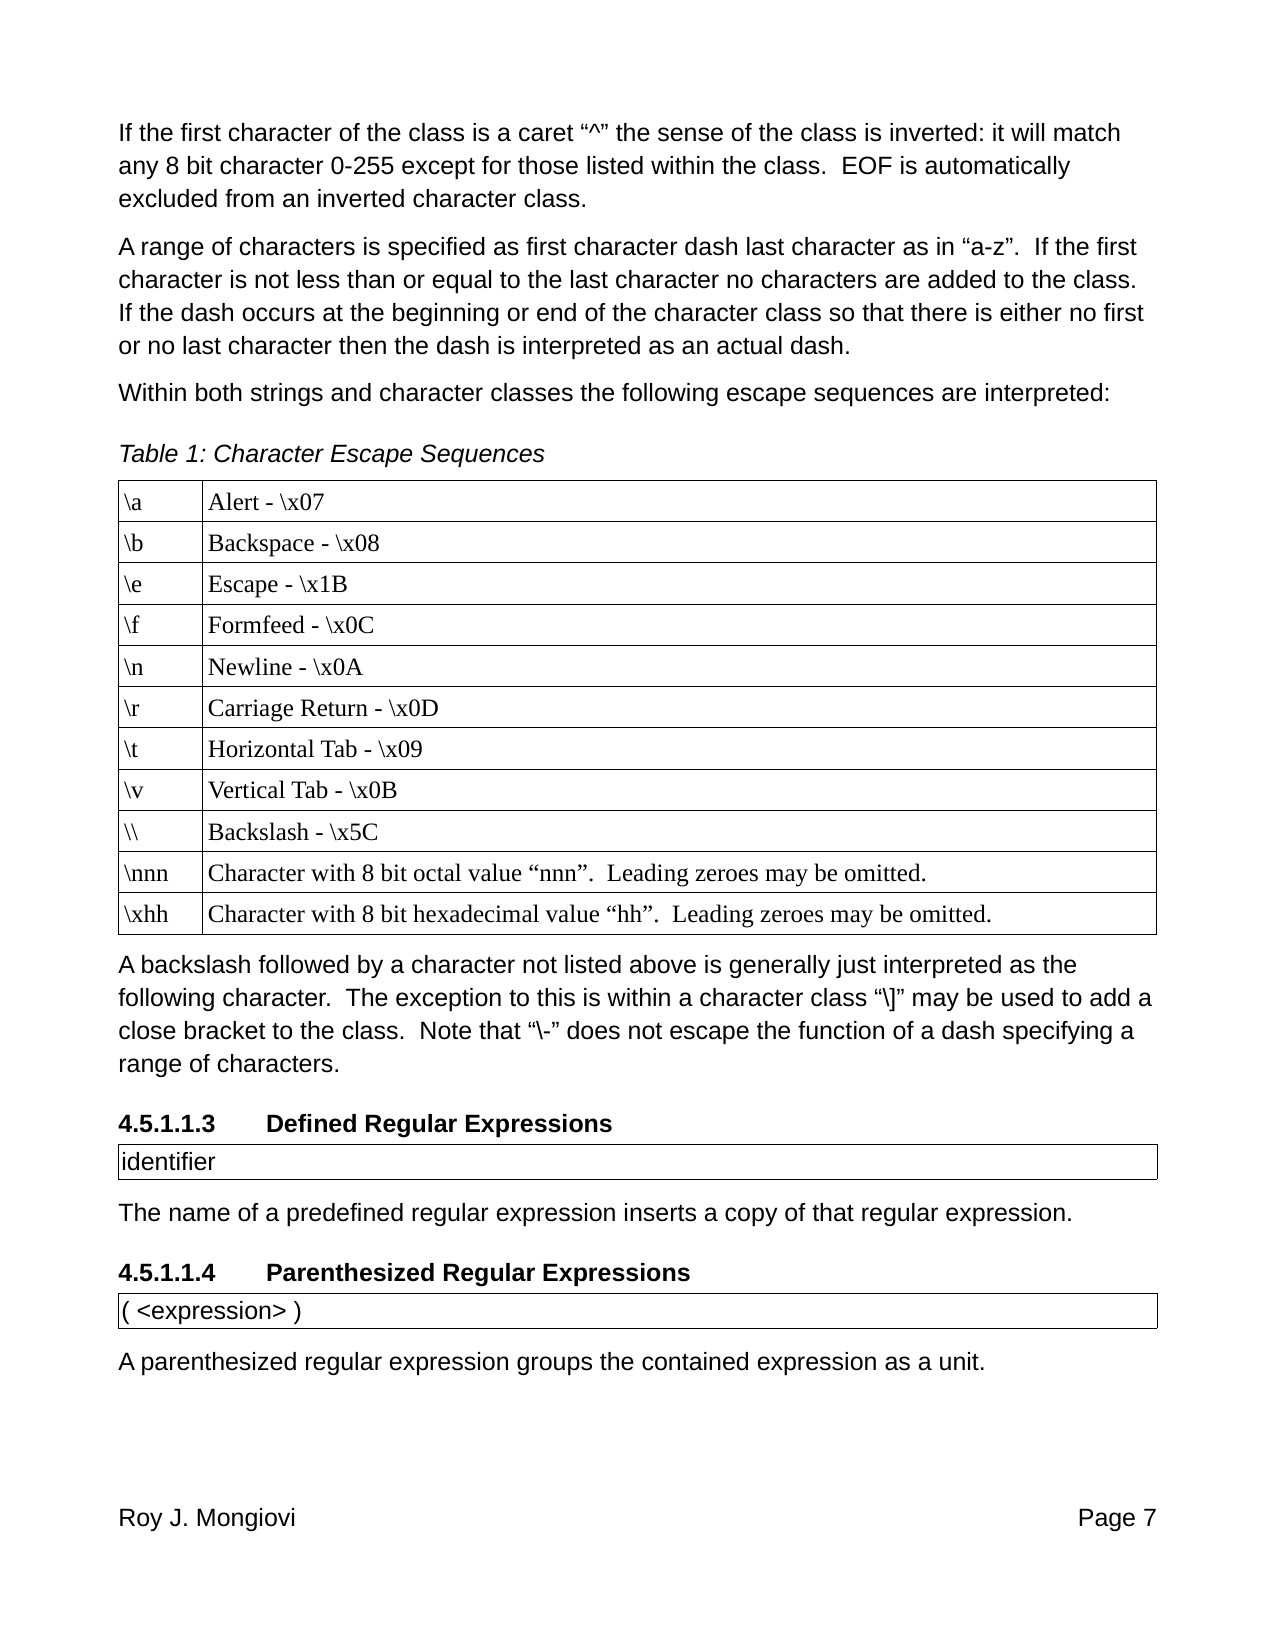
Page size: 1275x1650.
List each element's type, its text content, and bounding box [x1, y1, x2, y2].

text identifier [119, 1145, 1157, 1179]
table_cell \nnn [119, 852, 202, 892]
table_cell \f [119, 605, 202, 645]
table_cell Carriage Return - \x0D [203, 687, 1156, 727]
text A range of characters is specified as first character dash last character as in “a-z”. If the first character is not less than or equal to the last character no characters are added to the class. If the dash occurs at the beginning or end of the character class so that there is either no first or no last character then the dash is interpreted as an actual dash. [118, 232, 1157, 359]
table_cell Character with 8 bit octal value “nnn”. Leading zeroes may be omitted. [203, 852, 1156, 892]
table_cell \v [119, 770, 202, 810]
table_cell Newline - \x0A [203, 646, 1156, 686]
table_cell Formfeed - \x0C [203, 605, 1156, 645]
table_cell Backspace - \x08 [203, 522, 1156, 562]
table_cell Character with 8 bit hexadecimal value “hh”. Leading zeroes may be omitted. [203, 893, 1156, 933]
text If the first character of the class is a caret “^” the sense of the class is inverted: it will match any 8 bit character 0-255 except for those listed within the class. EOF is automatically excluded from an inverted character class. [118, 118, 1157, 213]
table_cell Backslash - \x5C [203, 811, 1156, 851]
subtitle Parenthesized Regular Expressions [118, 1258, 1157, 1287]
text Within both strings and character classes the following escape sequences are interpreted: [118, 378, 1157, 407]
table_cell Horizontal Tab - \x09 [203, 728, 1156, 768]
subtitle Defined Regular Expressions [118, 1109, 1157, 1138]
table_header \a [119, 481, 202, 521]
table_header Alert - \x07 [203, 481, 1156, 521]
table_cell \\ [119, 811, 202, 851]
table_cell \t [119, 728, 202, 768]
table_cell \e [119, 563, 202, 603]
table_cell \xhh [119, 893, 202, 933]
table_cell Vertical Tab - \x0B [203, 770, 1156, 810]
table_cell \b [119, 522, 202, 562]
table_cell \n [119, 646, 202, 686]
table_cell Escape - \x1B [203, 563, 1156, 603]
text A parenthesized regular expression groups the contained expression as a unit. [118, 1347, 1157, 1376]
text ( <expression> ) [119, 1294, 1157, 1328]
text Table 1: Character Escape Sequences [118, 438, 1157, 467]
text A backslash followed by a character not listed above is generally just interpreted as the following character. The exception to this is within a character class “\]” may be used to add a close bracket to the class. Note that “\-” does not escape the function of a dash specifying a range of characters. [118, 949, 1157, 1077]
text The name of a predefined regular expression inserts a copy of that regular expression. [118, 1198, 1157, 1227]
table_cell \r [119, 687, 202, 727]
